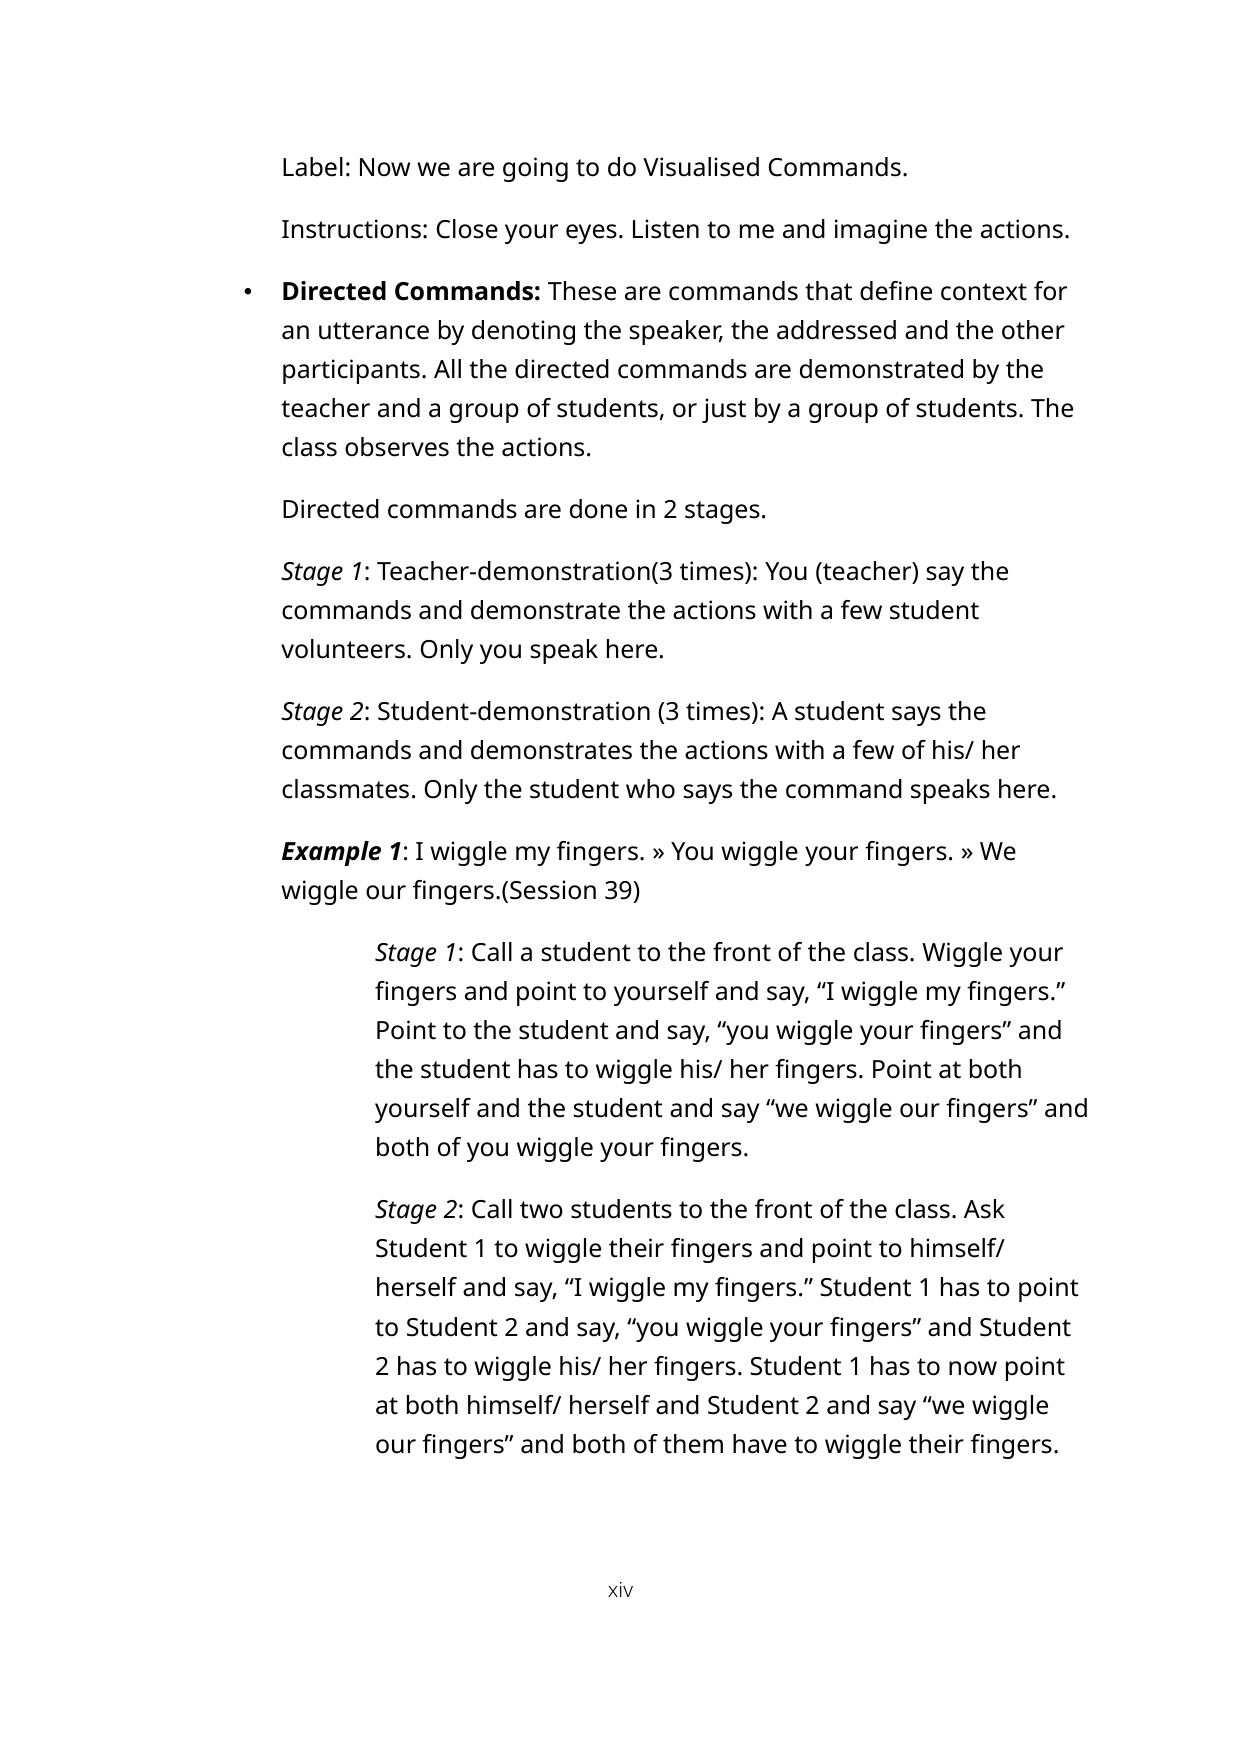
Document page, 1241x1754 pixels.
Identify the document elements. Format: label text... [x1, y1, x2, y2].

list Directed Commands: These are commands that define context for an utterance by denoting the speaker, the addressed and the other participants. All the directed commands are demonstrated by the teacher and a group of students, or just by a group of students. The class observes the actions. [244, 273, 1091, 464]
list Stage 1: Teacher-demonstration(3 times): You (teacher) say the commands and demonstrate the actions with a few student volunteers. Only you speak here. [244, 553, 1091, 666]
list Label: Now we are going to do Visualised Commands. [244, 150, 1091, 184]
list Stage 1: Call a student to the front of the class. Wiggle your fingers and point to yourself and say, “I wiggle my fingers.” Point to the student and say, “you wiggle your fingers” and the student has to wiggle his/ her fingers. Point at both yourself and the student and say “we wiggle our fingers” and both of you wiggle your fingers. [337, 934, 1091, 1164]
list Instructions: Close your eyes. Listen to me and imagine the actions. [244, 212, 1091, 246]
list Directed commands are done in 2 stages. [244, 492, 1091, 526]
list Stage 2: Student-demonstration (3 times): A student says the commands and demonstrates the actions with a few of his/ her classmates. Only the student who says the command speaks here. [244, 693, 1091, 806]
list Stage 2: Call two students to the front of the class. Ask Student 1 to wiggle their fingers and point to himself/ herself and say, “I wiggle my fingers.” Student 1 has to point to Student 2 and say, “you wiggle your fingers” and Student 2 has to wiggle his/ her fingers. Student 1 has to now point at both himself/ herself and Student 2 and say “we wiggle our fingers” and both of them have to wiggle their fingers. [337, 1192, 1091, 1461]
list Example 1: I wiggle my fingers. » You wiggle your fingers. » We wiggle our fingers.(Session 39) [244, 833, 1091, 907]
